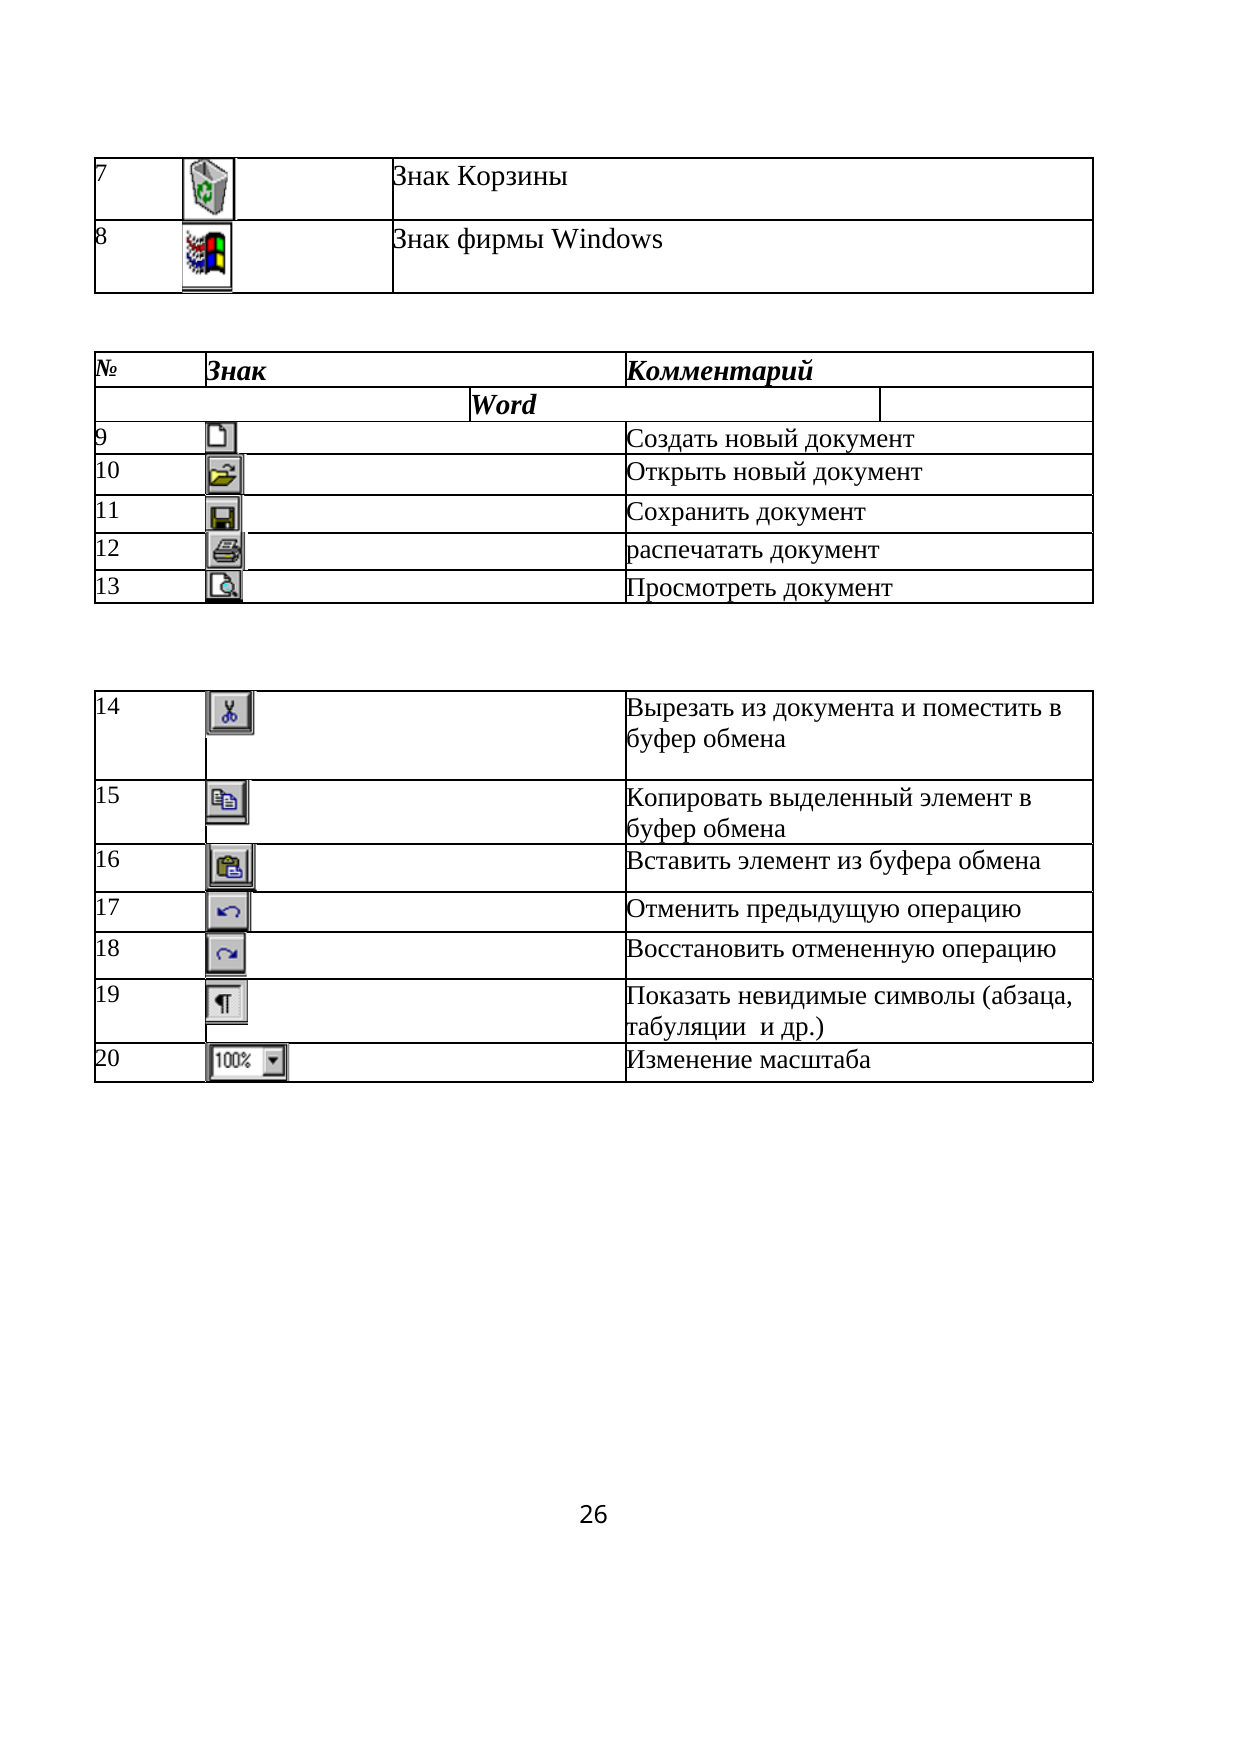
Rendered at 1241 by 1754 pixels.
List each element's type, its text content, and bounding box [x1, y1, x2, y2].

table_cell 13 [96, 571, 205, 602]
table_cell [253, 893, 625, 931]
table_cell 17 [96, 893, 205, 931]
table_cell [96, 388, 469, 421]
table_cell 15 [96, 781, 205, 843]
table_cell Создать новый документ [627, 422, 1092, 453]
table_cell [240, 422, 625, 453]
table_header [207, 692, 625, 779]
table_cell Сохранить документ [627, 496, 1092, 531]
table_cell Знак фирмы Windows [394, 221, 1092, 292]
table_cell [207, 781, 625, 843]
table_header Комментарий [627, 353, 1092, 386]
table_cell 16 [96, 845, 205, 891]
table_cell 19 [96, 980, 205, 1041]
table_cell [248, 534, 625, 569]
table_header № [96, 353, 205, 386]
table_cell 9 [96, 422, 205, 453]
table_cell Изменение масштаба [627, 1044, 1092, 1081]
table_cell [257, 845, 625, 891]
table_cell [245, 496, 625, 531]
table_cell Показать невидимые символы (абзаца, табуляции и др.) [627, 980, 1092, 1041]
table_cell 20 [96, 1044, 205, 1081]
table_cell Восстановить отмененную операцию [627, 933, 1092, 978]
table_cell [247, 455, 625, 493]
table_cell [233, 221, 392, 292]
table_cell [247, 933, 625, 978]
table_cell [238, 159, 392, 219]
table_cell [290, 1044, 625, 1081]
table_cell Копировать выделенный элемент в буфер обмена [627, 781, 1092, 843]
table_header Знак [207, 353, 625, 386]
table_cell 11 [96, 496, 205, 531]
table_cell 12 [96, 534, 205, 569]
table_cell Отменить предыдущую операцию [627, 893, 1092, 931]
table_cell Просмотреть документ [627, 571, 1092, 602]
table_cell 18 [96, 933, 205, 978]
table_cell распечатать документ [627, 534, 1092, 569]
table_cell 8 [96, 221, 182, 292]
table_cell 7 [96, 159, 182, 219]
table_cell Word [471, 388, 879, 421]
table_header Вырезать из документа и поместить в буфер обмена [627, 692, 1092, 779]
table_cell Знак Корзины [394, 159, 1092, 219]
table_header 14 [96, 692, 205, 779]
table_cell [881, 388, 1092, 421]
table_cell Вставить элемент из буфера обмена [627, 845, 1092, 891]
table_cell 10 [96, 455, 205, 493]
table_cell [243, 571, 625, 602]
table_cell [207, 980, 625, 1041]
table_cell Открыть новый документ [627, 455, 1092, 493]
